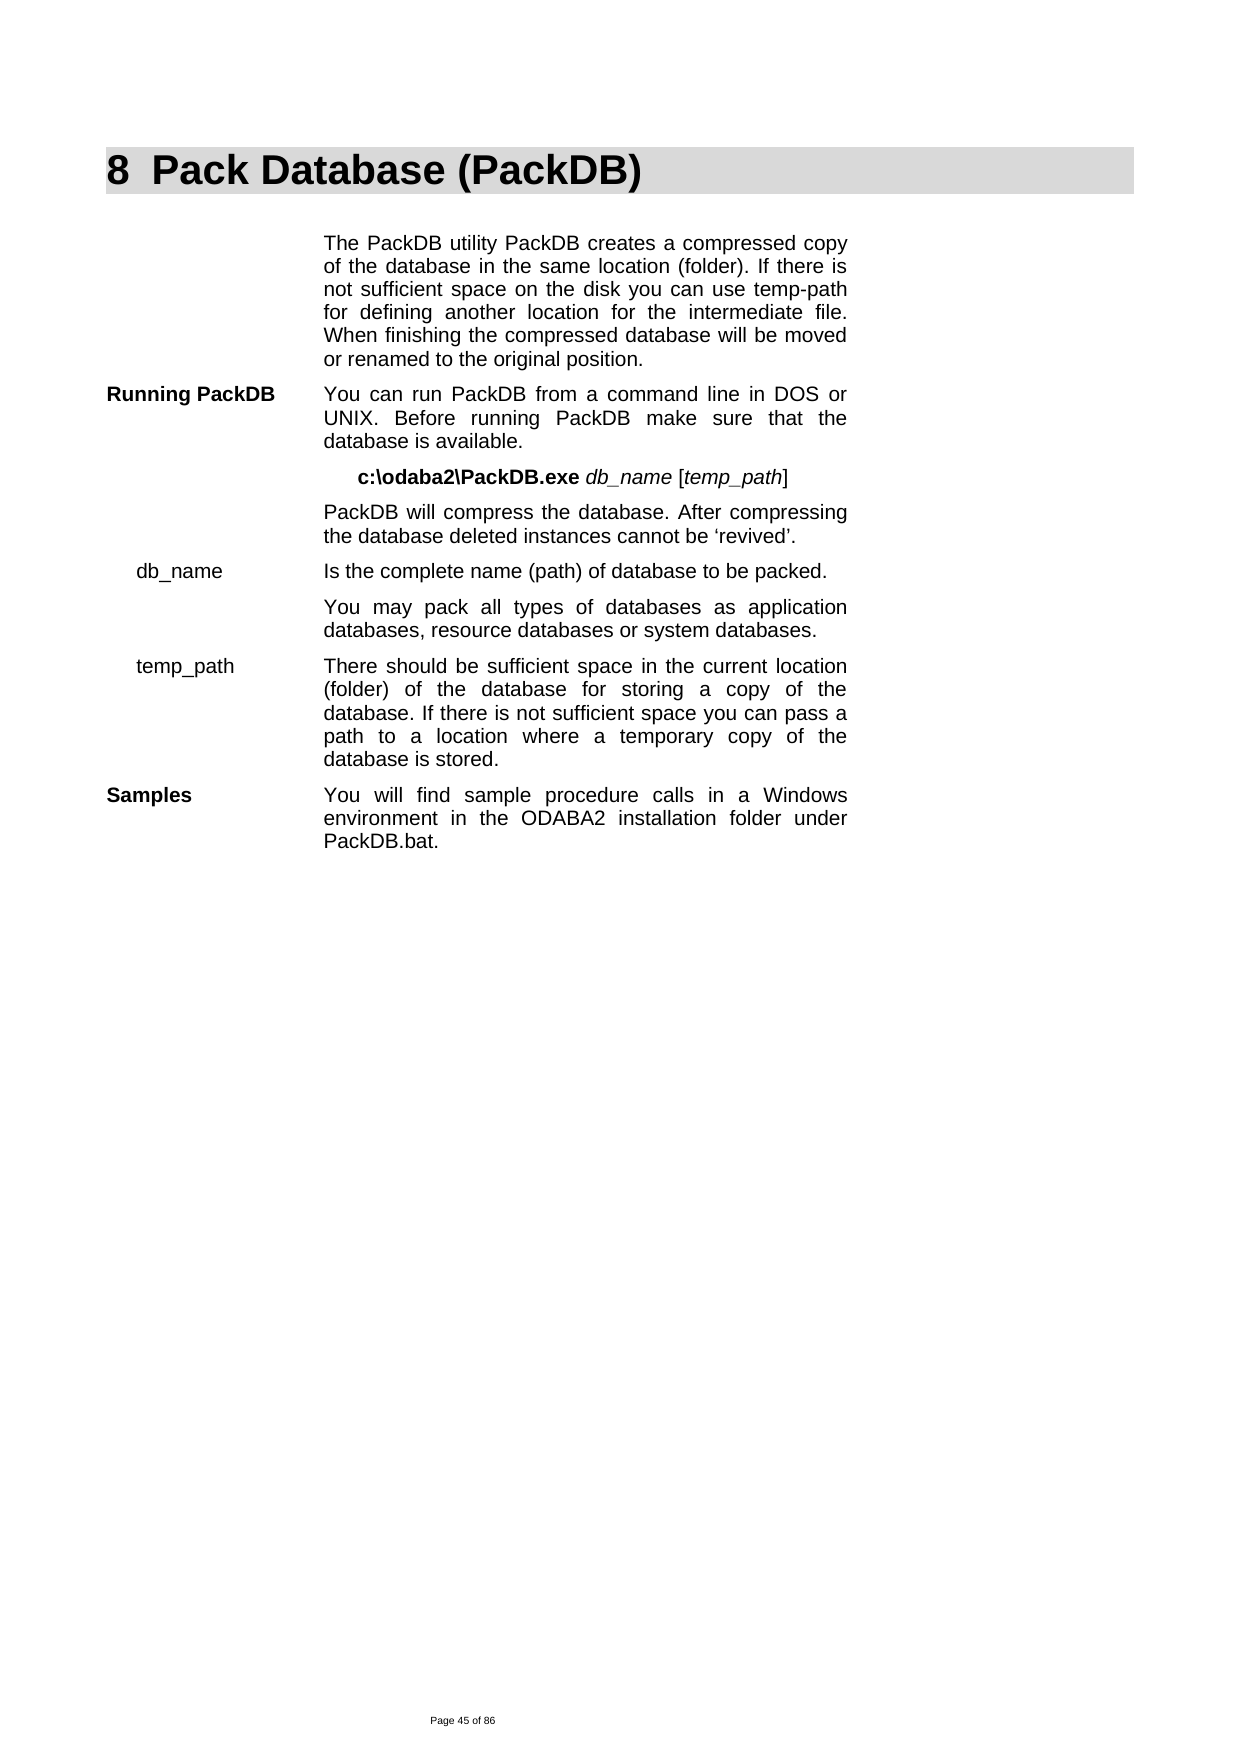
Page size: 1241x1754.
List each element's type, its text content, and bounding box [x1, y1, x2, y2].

table_cell Is the complete name (path) of database to be packed. You may pack all types of databases as application databases, resource databases or system databases. [312, 560, 859, 654]
table_cell db_name [95, 560, 312, 654]
table_cell Samples [95, 783, 312, 865]
table_cell temp_path [95, 655, 312, 783]
table_header [95, 231, 312, 383]
table_cell You will find sample procedure calls in a Windows environment in the ODABA2 installation folder under PackDB.bat. [312, 783, 859, 865]
subtitle Pack Database (PackDB) [106, 147, 1134, 194]
table_cell You can run PackDB from a command line in DOS or UNIX. Before running PackDB make sure that the database is available. c:\odaba2\PackDB.exe db_name [temp_path] PackDB will compress the database. After compressing the database deleted instances cannot be ‘revived’. [312, 383, 859, 560]
table_header The PackDB utility PackDB creates a compressed copy of the database in the same location (folder). If there is not sufficient space on the disk you can use temp-path for defining another location for the intermediate file. When finishing the compressed database will be moved or renamed to the original position. [312, 231, 859, 383]
table_cell Running PackDB [95, 383, 312, 560]
table_cell There should be sufficient space in the current location (folder) of the database for storing a copy of the database. If there is not sufficient space you can pass a path to a location where a temporary copy of the database is stored. [312, 655, 859, 783]
